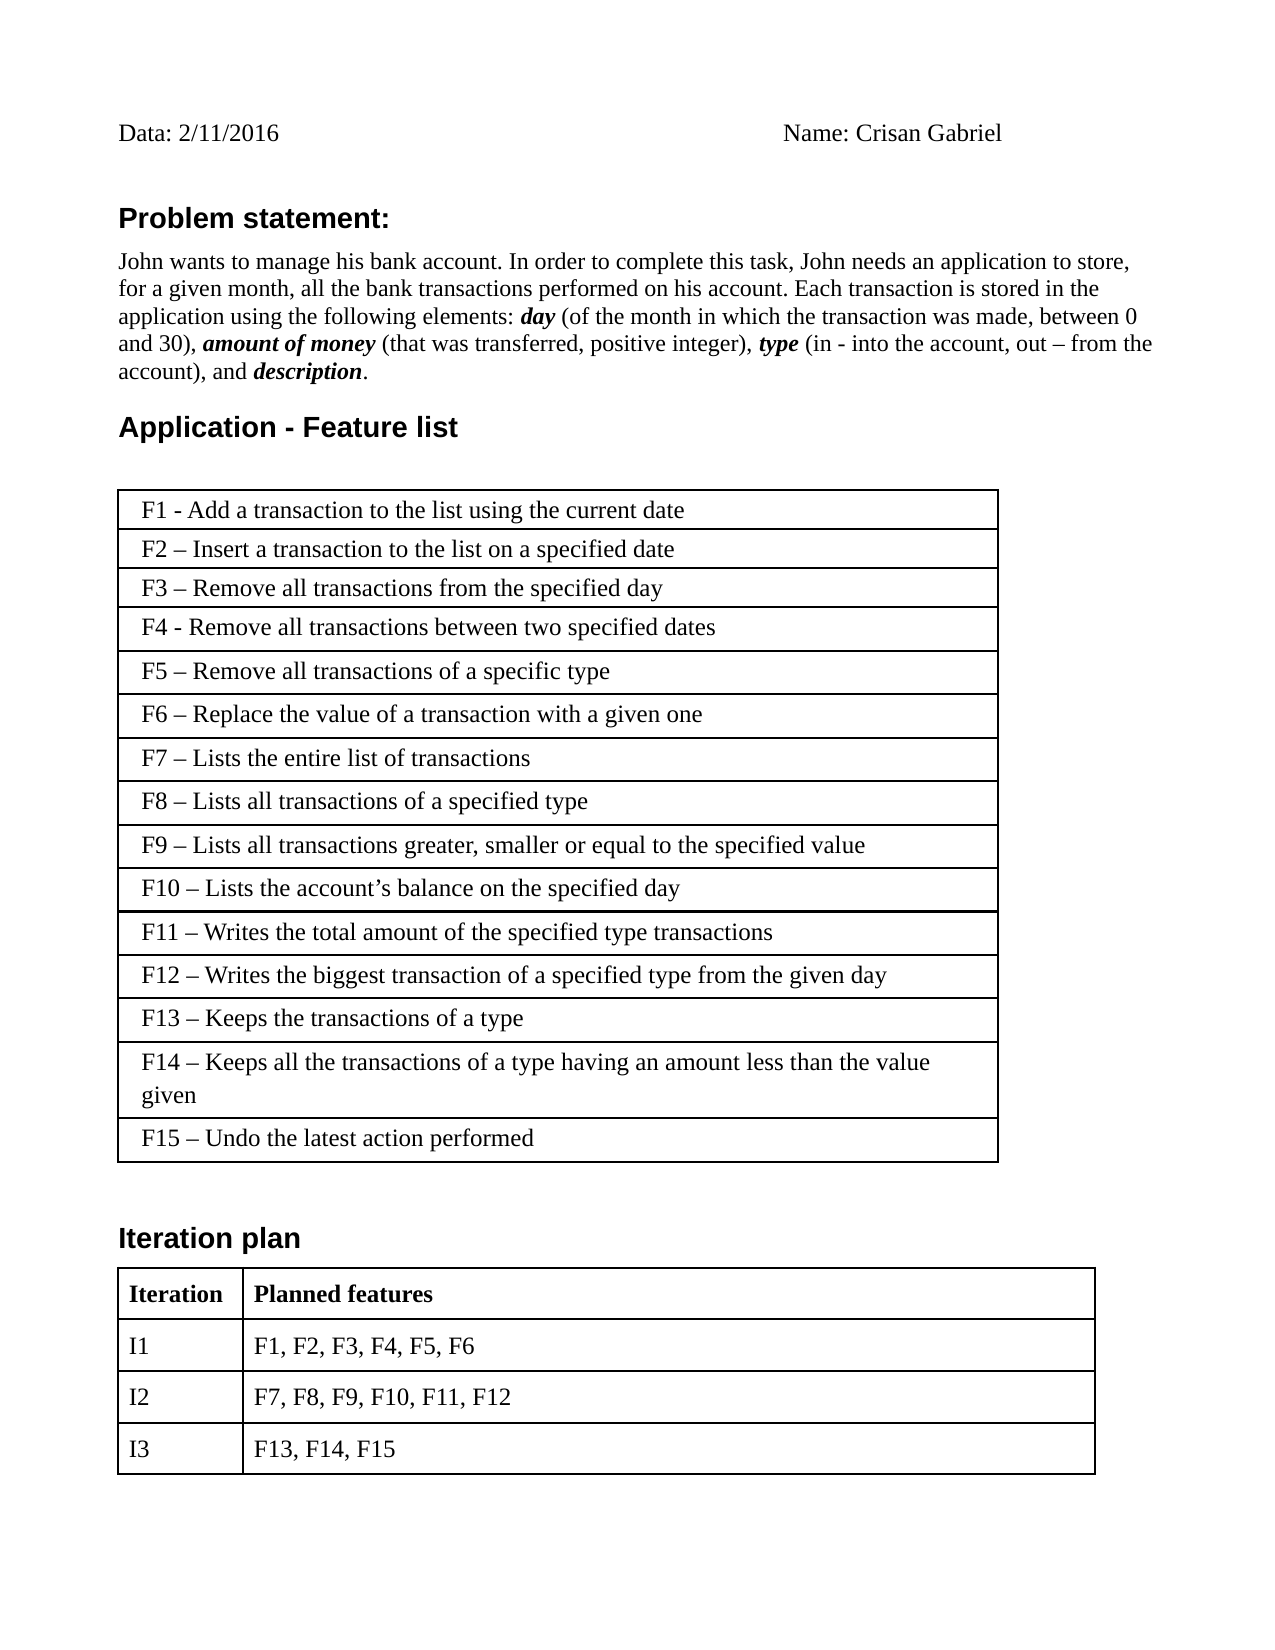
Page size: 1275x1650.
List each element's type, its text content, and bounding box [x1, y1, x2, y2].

table_cell F10 – Lists the account’s balance on the specified day [119, 869, 997, 910]
table_cell F11 – Writes the total amount of the specified type transactions [119, 913, 997, 954]
table_header Planned features [244, 1269, 1094, 1318]
table_cell F14 – Keeps all the transactions of a type having an amount less than the value given [119, 1043, 997, 1117]
table_cell F7 – Lists the entire list of transactions [119, 739, 997, 780]
table_cell I2 [119, 1372, 242, 1422]
table_cell F12 – Writes the biggest transaction of a specified type from the given day [119, 956, 997, 997]
table_cell F7, F8, F9, F10, F11, F12 [244, 1372, 1094, 1422]
table_cell F8 – Lists all transactions of a specified type [119, 782, 997, 823]
table_cell I3 [119, 1424, 242, 1473]
table_cell F5 – Remove all transactions of a specific type [119, 652, 997, 693]
table_cell F13 – Keeps the transactions of a type [119, 999, 997, 1041]
table_cell F2 – Insert a transaction to the list on a specified date [119, 530, 997, 567]
table_cell F3 – Remove all transactions from the specified day [119, 569, 997, 606]
table_cell F4 - Remove all transactions between two specified dates [119, 608, 997, 650]
subtitle Application - Feature list [118, 410, 1157, 443]
table_cell I1 [119, 1320, 242, 1370]
table_cell F6 – Replace the value of a transaction with a given one [119, 695, 997, 737]
table_header Iteration [119, 1269, 242, 1318]
text Data: 2/11/2016 Name: Crisan Gabriel [118, 118, 1157, 147]
table_cell F9 – Lists all transactions greater, smaller or equal to the specified value [119, 826, 997, 867]
table_header F1 - Add a transaction to the list using the current date [119, 491, 997, 528]
table_cell F15 – Undo the latest action performed [119, 1119, 997, 1161]
subtitle Iteration plan [118, 1221, 1157, 1254]
text John wants to manage his bank account. In order to complete this task, John needs an application to store, for a given month, all the bank transactions performed on his account. Each transaction is stored in the application using the following elements: day (of the month in which the transaction was made, between 0 and 30), amount of money (that was transferred, positive integer), type (in - into the account, out – from the account), and description. [118, 247, 1157, 385]
table_cell F13, F14, F15 [244, 1424, 1094, 1473]
table_cell F1, F2, F3, F4, F5, F6 [244, 1320, 1094, 1370]
subtitle Problem statement: [118, 201, 1157, 234]
